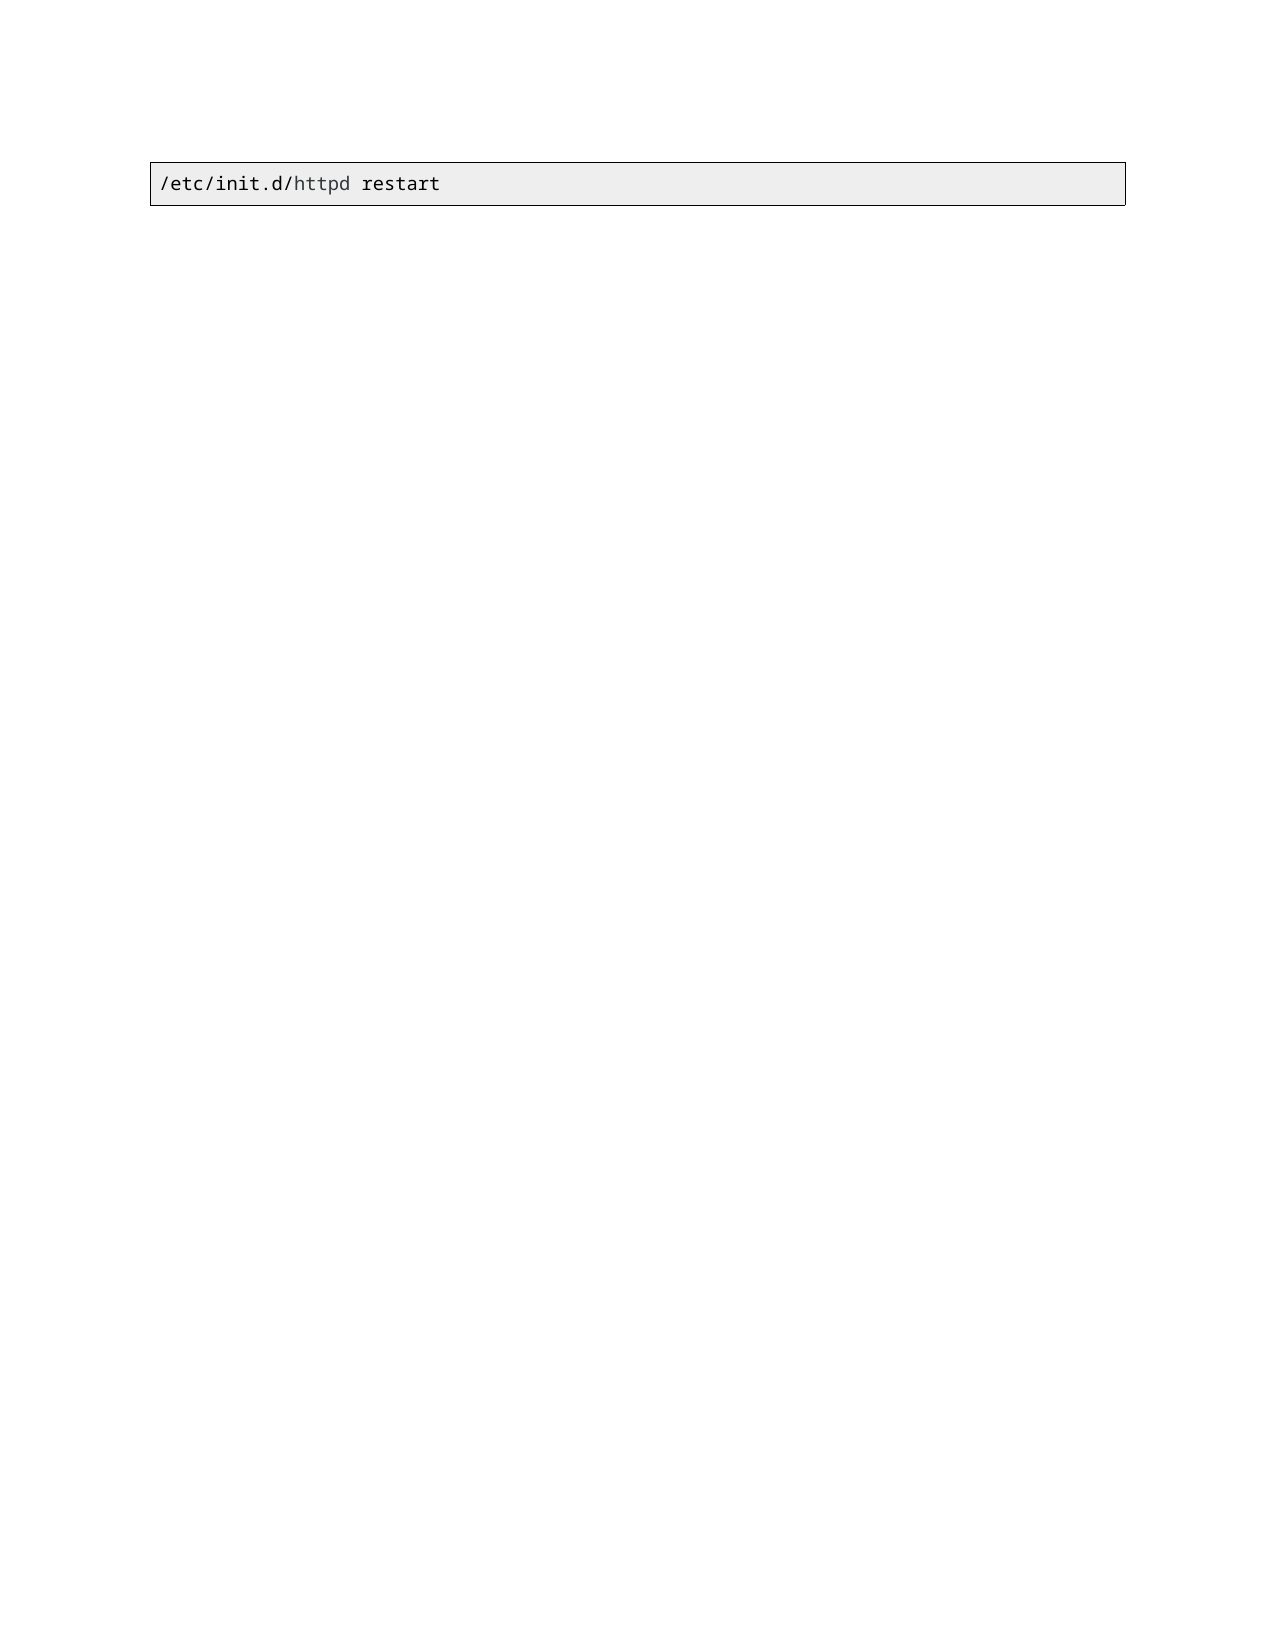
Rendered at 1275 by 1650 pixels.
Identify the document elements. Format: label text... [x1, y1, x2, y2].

text /etc/init.d/httpd restart [159, 171, 1116, 196]
